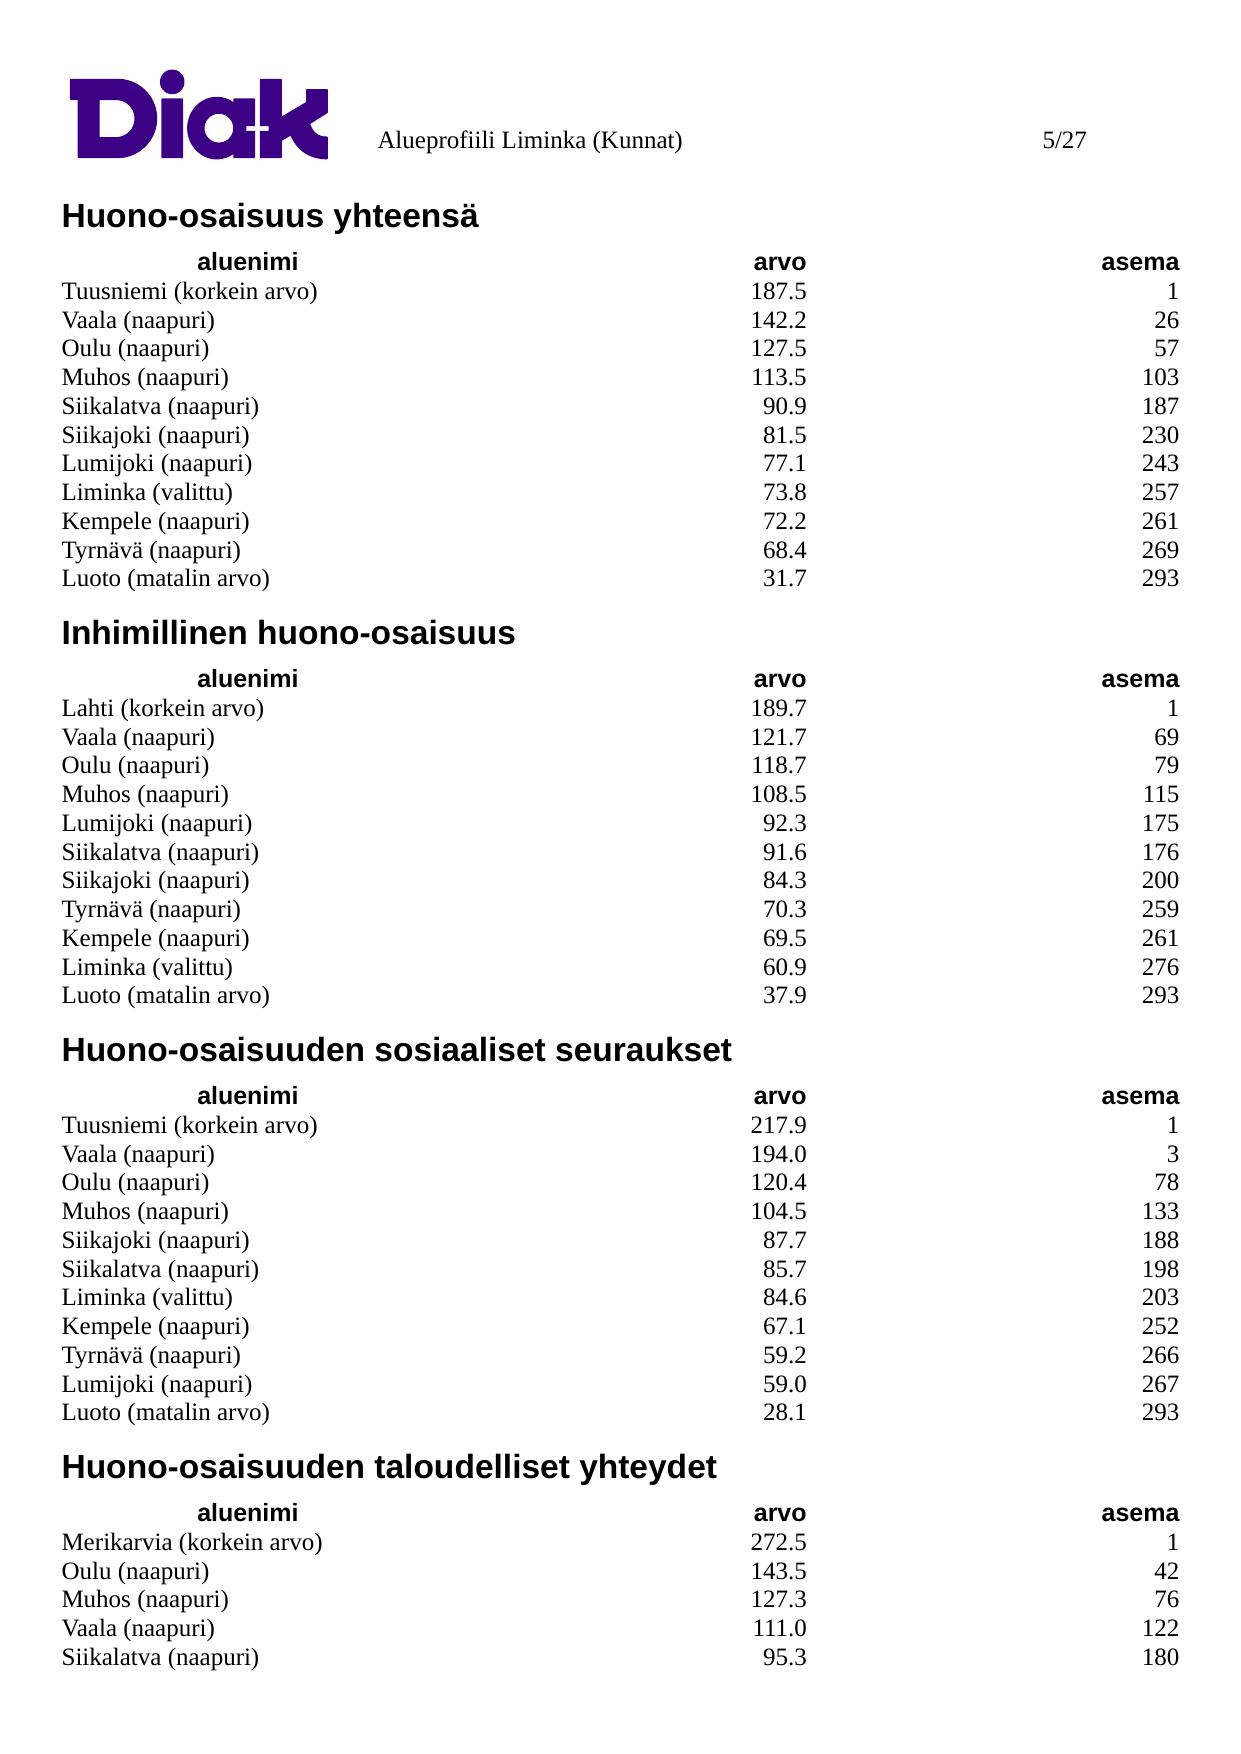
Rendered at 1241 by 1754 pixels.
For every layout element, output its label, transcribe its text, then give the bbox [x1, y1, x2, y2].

table_cell Oulu (naapuri) [61, 751, 434, 779]
subtitle Huono-osaisuuden sosiaaliset seuraukset [61, 1030, 1179, 1069]
table_cell Luoto (matalin arvo) [61, 1398, 434, 1426]
table_header aluenimi [61, 1081, 434, 1110]
table_cell 57 [806, 334, 1179, 362]
table_cell 73.8 [434, 477, 806, 506]
table_cell 133 [806, 1196, 1179, 1225]
table_cell 276 [806, 952, 1179, 981]
table_cell 1 [806, 693, 1179, 722]
table_cell Siikalatva (naapuri) [61, 391, 434, 420]
table_cell 76 [806, 1585, 1179, 1613]
table_cell Siikajoki (naapuri) [61, 420, 434, 448]
table_cell Muhos (naapuri) [61, 1196, 434, 1225]
table_cell 69.5 [434, 923, 806, 952]
table_cell 180 [806, 1642, 1179, 1671]
table_cell 37.9 [434, 981, 806, 1009]
table_cell 72.2 [434, 506, 806, 535]
subtitle Huono-osaisuuden taloudelliset yhteydet [61, 1447, 1179, 1486]
table_cell Muhos (naapuri) [61, 1585, 434, 1613]
table_cell 259 [806, 894, 1179, 923]
table_cell Luoto (matalin arvo) [61, 981, 434, 1009]
table_cell Kempele (naapuri) [61, 506, 434, 535]
table_cell 187.5 [434, 276, 806, 305]
table_cell 113.5 [434, 362, 806, 391]
table_cell 111.0 [434, 1613, 806, 1642]
table_cell 60.9 [434, 952, 806, 981]
table_header aluenimi [61, 664, 434, 693]
table_cell Liminka (valittu) [61, 1283, 434, 1311]
table_cell 104.5 [434, 1196, 806, 1225]
table_cell 200 [806, 866, 1179, 894]
table_cell Luoto (matalin arvo) [61, 564, 434, 592]
table_cell 121.7 [434, 722, 806, 751]
table_header asema [806, 1081, 1179, 1110]
table_cell 143.5 [434, 1556, 806, 1584]
table_cell 26 [806, 305, 1179, 333]
table_header aluenimi [61, 247, 434, 276]
table_cell 266 [806, 1340, 1179, 1369]
table_cell 194.0 [434, 1139, 806, 1167]
table_cell Tyrnävä (naapuri) [61, 1340, 434, 1369]
table_cell Vaala (naapuri) [61, 722, 434, 751]
table_cell 42 [806, 1556, 1179, 1584]
table_cell Oulu (naapuri) [61, 1168, 434, 1196]
table_cell Lahti (korkein arvo) [61, 693, 434, 722]
table_cell Tuusniemi (korkein arvo) [61, 276, 434, 305]
table_cell 90.9 [434, 391, 806, 420]
table_cell 31.7 [434, 564, 806, 592]
table_header arvo [434, 247, 806, 276]
table_cell 67.1 [434, 1311, 806, 1340]
table_cell 103 [806, 362, 1179, 391]
table_cell 1 [806, 276, 1179, 305]
table_cell Kempele (naapuri) [61, 923, 434, 952]
table_cell Vaala (naapuri) [61, 1139, 434, 1167]
table_cell Lumijoki (naapuri) [61, 449, 434, 477]
table_header aluenimi [61, 1498, 434, 1527]
table_cell 59.2 [434, 1340, 806, 1369]
table_cell 59.0 [434, 1369, 806, 1397]
table_cell Muhos (naapuri) [61, 779, 434, 808]
table_cell 69 [806, 722, 1179, 751]
table_cell 68.4 [434, 535, 806, 563]
table_cell 84.3 [434, 866, 806, 894]
table_cell 78 [806, 1168, 1179, 1196]
table_cell Siikajoki (naapuri) [61, 1225, 434, 1254]
table_cell 1 [806, 1527, 1179, 1556]
table_cell Tyrnävä (naapuri) [61, 894, 434, 923]
table_cell 1 [806, 1110, 1179, 1139]
table_cell 189.7 [434, 693, 806, 722]
table_cell 230 [806, 420, 1179, 448]
table_cell Tyrnävä (naapuri) [61, 535, 434, 563]
table_cell 187 [806, 391, 1179, 420]
table_cell 261 [806, 506, 1179, 535]
table_cell Lumijoki (naapuri) [61, 1369, 434, 1397]
table_cell 108.5 [434, 779, 806, 808]
table_header asema [806, 664, 1179, 693]
table_cell Liminka (valittu) [61, 952, 434, 981]
table_cell Tuusniemi (korkein arvo) [61, 1110, 434, 1139]
table_header arvo [434, 1081, 806, 1110]
table_cell 91.6 [434, 837, 806, 866]
table_header arvo [434, 664, 806, 693]
subtitle Inhimillinen huono-osaisuus [61, 613, 1179, 652]
table_cell 142.2 [434, 305, 806, 333]
table_cell Oulu (naapuri) [61, 1556, 434, 1584]
table_cell 127.3 [434, 1585, 806, 1613]
table_cell 261 [806, 923, 1179, 952]
table_cell 122 [806, 1613, 1179, 1642]
table_cell 120.4 [434, 1168, 806, 1196]
table_cell 127.5 [434, 334, 806, 362]
table_cell Vaala (naapuri) [61, 1613, 434, 1642]
table_cell 272.5 [434, 1527, 806, 1556]
table_cell Muhos (naapuri) [61, 362, 434, 391]
table_cell 3 [806, 1139, 1179, 1167]
table_cell 70.3 [434, 894, 806, 923]
table_cell Merikarvia (korkein arvo) [61, 1527, 434, 1556]
table_cell 198 [806, 1254, 1179, 1282]
table_cell 79 [806, 751, 1179, 779]
table_cell 203 [806, 1283, 1179, 1311]
table_cell 269 [806, 535, 1179, 563]
table_cell Oulu (naapuri) [61, 334, 434, 362]
table_cell Lumijoki (naapuri) [61, 808, 434, 837]
table_cell 95.3 [434, 1642, 806, 1671]
table_cell 267 [806, 1369, 1179, 1397]
table_cell Kempele (naapuri) [61, 1311, 434, 1340]
subtitle Huono-osaisuus yhteensä [61, 196, 1179, 235]
table_cell Liminka (valittu) [61, 477, 434, 506]
table_cell 252 [806, 1311, 1179, 1340]
table_cell 81.5 [434, 420, 806, 448]
table_cell 28.1 [434, 1398, 806, 1426]
table_cell 84.6 [434, 1283, 806, 1311]
table_cell 176 [806, 837, 1179, 866]
table_cell 293 [806, 564, 1179, 592]
table_header asema [806, 247, 1179, 276]
table_cell 92.3 [434, 808, 806, 837]
table_header arvo [434, 1498, 806, 1527]
table_cell 243 [806, 449, 1179, 477]
table_cell 293 [806, 981, 1179, 1009]
table_cell 87.7 [434, 1225, 806, 1254]
table_cell 257 [806, 477, 1179, 506]
table_cell 115 [806, 779, 1179, 808]
table_cell 293 [806, 1398, 1179, 1426]
table_header asema [806, 1498, 1179, 1527]
table_cell Siikalatva (naapuri) [61, 837, 434, 866]
table_cell 188 [806, 1225, 1179, 1254]
table_cell 217.9 [434, 1110, 806, 1139]
table_cell Siikalatva (naapuri) [61, 1254, 434, 1282]
table_cell 175 [806, 808, 1179, 837]
table_cell Siikajoki (naapuri) [61, 866, 434, 894]
table_cell 85.7 [434, 1254, 806, 1282]
table_cell 77.1 [434, 449, 806, 477]
table_cell Siikalatva (naapuri) [61, 1642, 434, 1671]
table_cell 118.7 [434, 751, 806, 779]
table_cell Vaala (naapuri) [61, 305, 434, 333]
